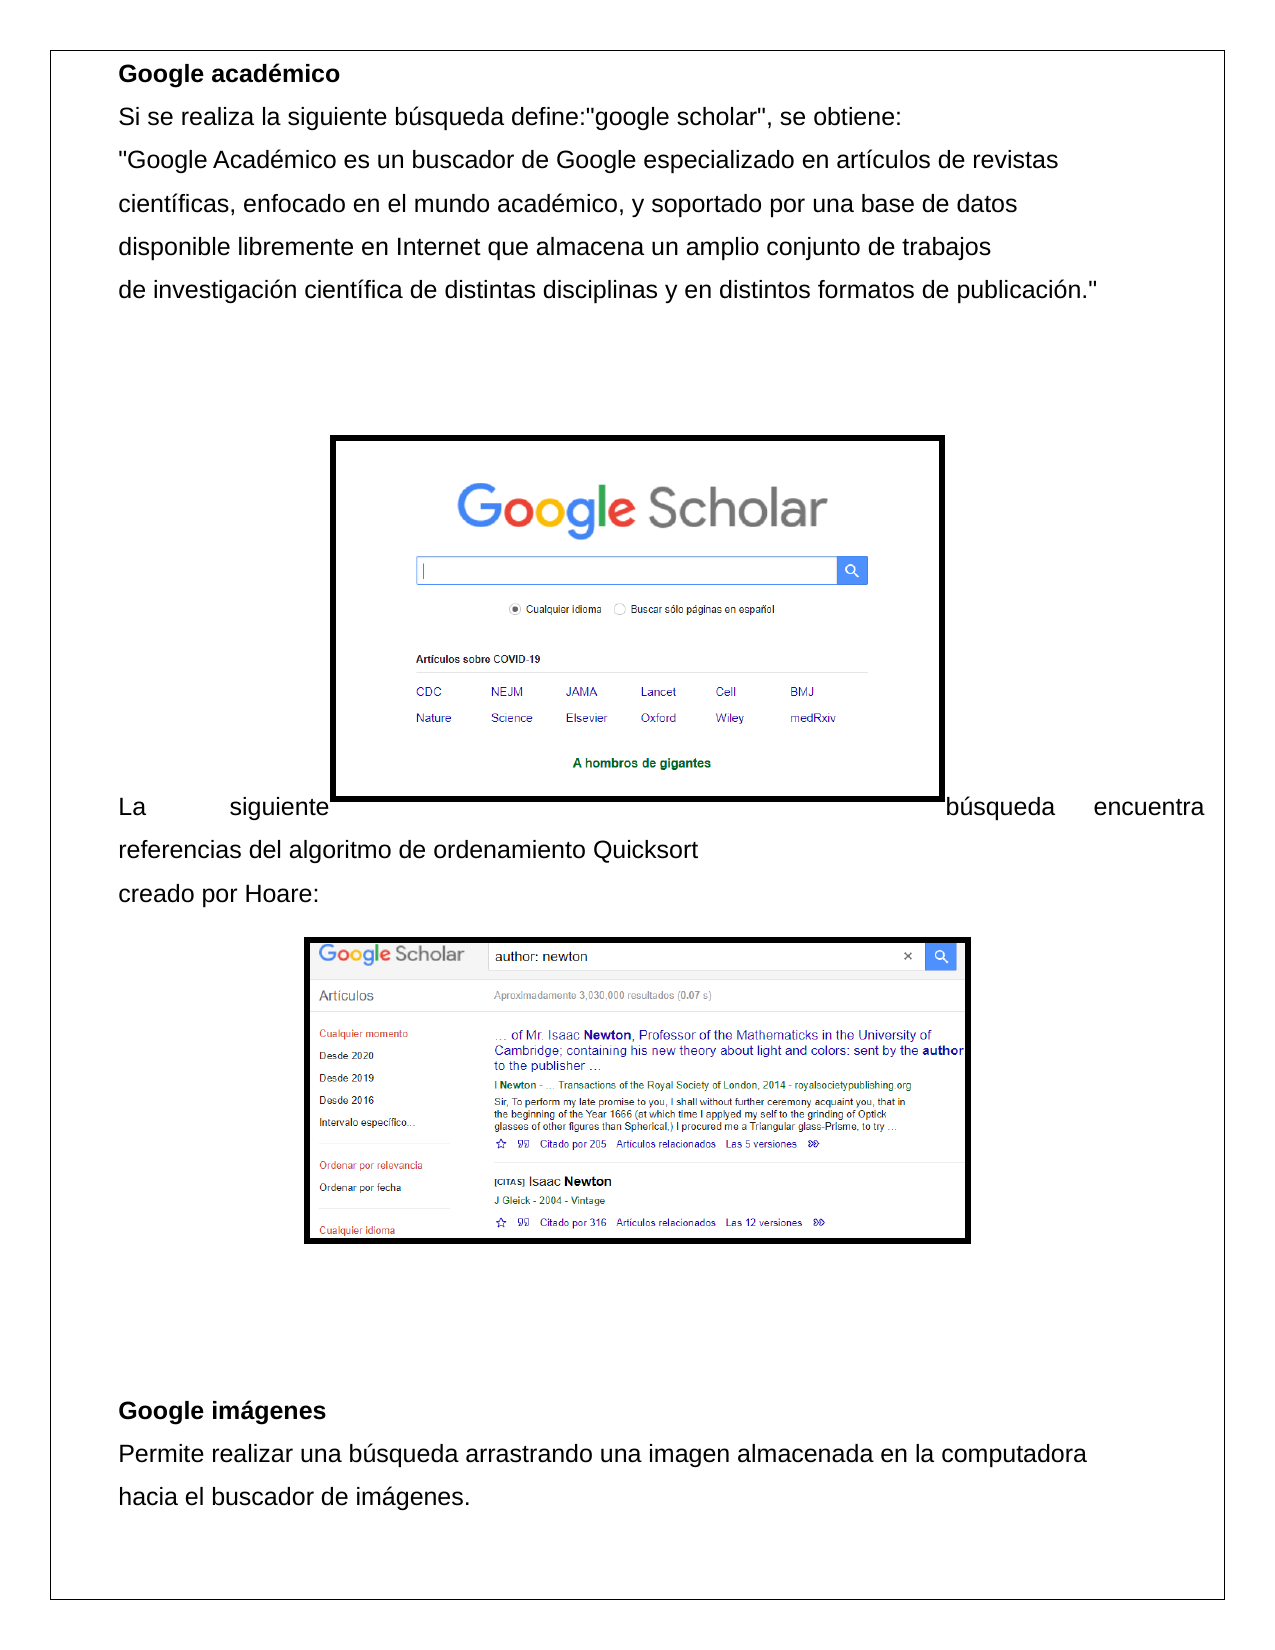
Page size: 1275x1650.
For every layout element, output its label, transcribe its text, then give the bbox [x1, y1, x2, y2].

text Si se realiza la siguiente búsqueda define:"google scholar", se obtiene: [118, 102, 1205, 131]
text científicas, enfocado en el mundo académico, y soportado por una base de datos [118, 188, 1205, 217]
text Google académico [118, 59, 1205, 88]
text hacia el buscador de imágenes. [118, 1482, 1205, 1511]
text de investigación científica de distintas disciplinas y en distintos formatos de publicación." [118, 275, 1205, 303]
text Permite realizar una búsqueda arrastrando una imagen almacenada en la computadora [118, 1439, 1205, 1468]
text disponible libremente en Internet que almacena un amplio conjunto de trabajos [118, 232, 1205, 260]
text creado por Hoare: [118, 878, 1205, 907]
text Google imágenes [118, 1396, 1205, 1425]
text "Google Académico es un buscador de Google especializado en artículos de revistas [118, 145, 1205, 174]
text La siguiente búsqueda encuentra referencias del algoritmo de ordenamiento Quicksort [118, 792, 1205, 864]
